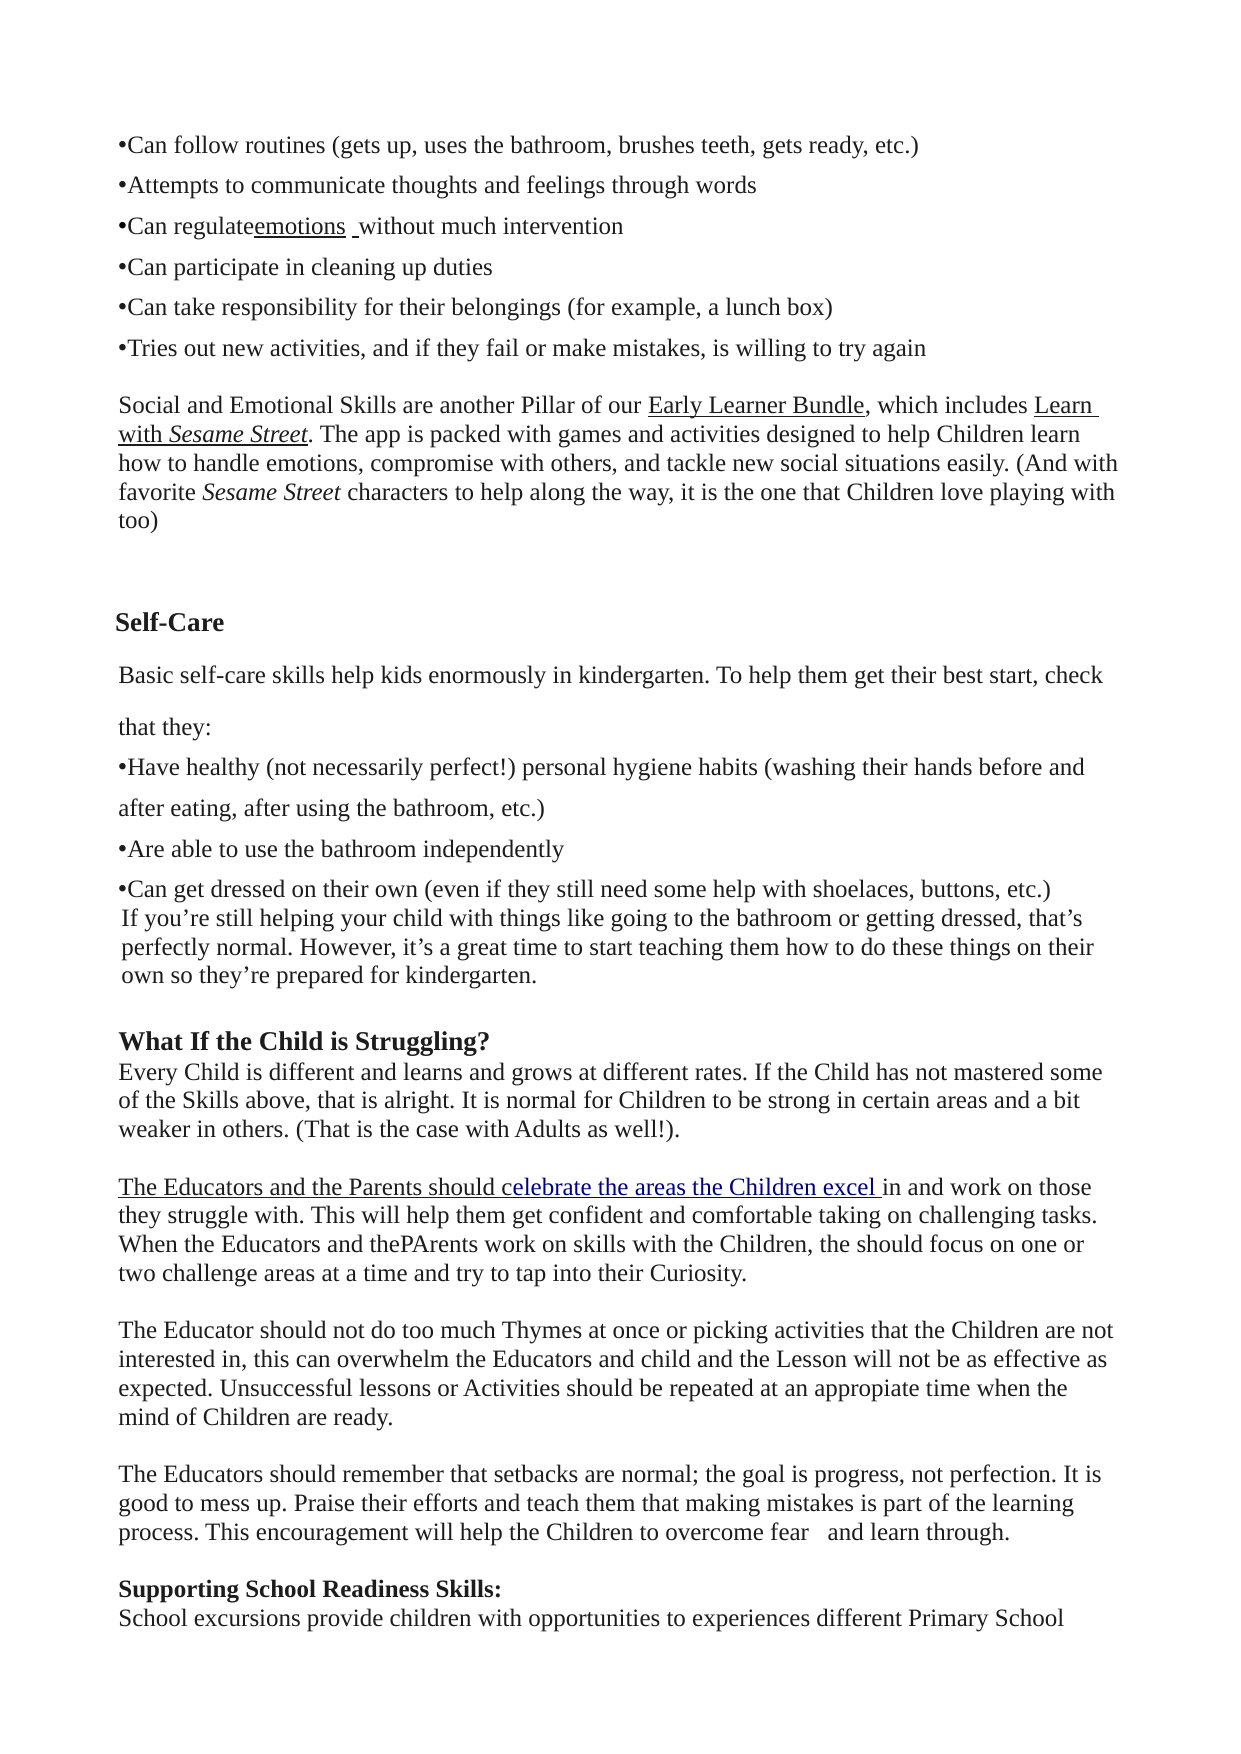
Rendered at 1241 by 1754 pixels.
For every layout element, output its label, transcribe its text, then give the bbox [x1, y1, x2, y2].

list Have healthy (not necessarily perfect!) personal hygiene habits (washing their hands before and after eating, after using the bathroom, etc.) [118, 741, 1122, 822]
text The Educator should not do too much Thymes at once or picking activities that the Children are not interested in, this can overwhelm the Educators and child and the Lesson will not be as effective as expected. Unsuccessful lessons or Activities should be repeated at an appropiate time when the mind of Children are ready. [118, 1315, 1122, 1430]
text Every Child is different and learns and grows at different rates. If the Child has not mastered some of the Skills above, that is alright. It is normal for Children to be strong in certain areas and a bit weaker in others. (That is the case with Adults as well!). [118, 1057, 1122, 1143]
subtitle Self-Care [115, 586, 1122, 637]
text Basic self-care skills help kids enormously in kindergarten. To help them get their best start, check that they: [118, 637, 1122, 741]
text Social and Emotional Skills are another Pillar of our Early Learner Bundle, which includes Learn with Sesame Street. The app is packed with games and activities designed to help Children learn how to handle emotions, compromise with others, and tackle new social situations easily. (And with favorite Sesame Street characters to help along the way, it is the one that Children love playing with too) [118, 391, 1122, 534]
text Supporting School Readiness Skills: [118, 1574, 1122, 1603]
list Can participate in cleaning up duties [118, 240, 1122, 281]
subtitle What If the Child is Struggling? [118, 989, 1122, 1057]
list Attempts to communicate thoughts and feelings through words [118, 159, 1122, 199]
text School excursions provide children with opportunities to experiences different Primary School [118, 1603, 1122, 1632]
text The Educators should remember that setbacks are normal; the goal is progress, not perfection. It is good to mess up. Praise their efforts and teach them that making mistakes is part of the learning process. This encouragement will help the Children to overcome fear and learn through. [118, 1459, 1122, 1545]
text If you’re still helping your child with things like going to the bathroom or getting dressed, that’s perfectly normal. However, it’s a great time to start teaching them how to do these things on their own so they’re prepared for kindergarten. [121, 903, 1122, 989]
text The Educators and the Parents should celebrate the areas the Children excel in and work on those they struggle with. This will help them get confident and comfortable taking on challenging tasks. When the Educators and thePArents work on skills with the Children, the should focus on one or two challenge areas at a time and try to tap into their Curiosity. [118, 1172, 1122, 1287]
list Can take responsibility for their belongings (for example, a lunch box) [118, 281, 1122, 321]
list Are able to use the bathroom independently [118, 822, 1122, 862]
list Can regulateemotions without much intervention [118, 199, 1122, 240]
list Can get dressed on their own (even if they still need some help with shoelaces, buttons, etc.) [118, 862, 1122, 903]
list Can follow routines (gets up, uses the bathroom, brushes teeth, gets ready, etc.) [118, 118, 1122, 159]
list Tries out new activities, and if they fail or make mistakes, is willing to try again [118, 321, 1122, 362]
